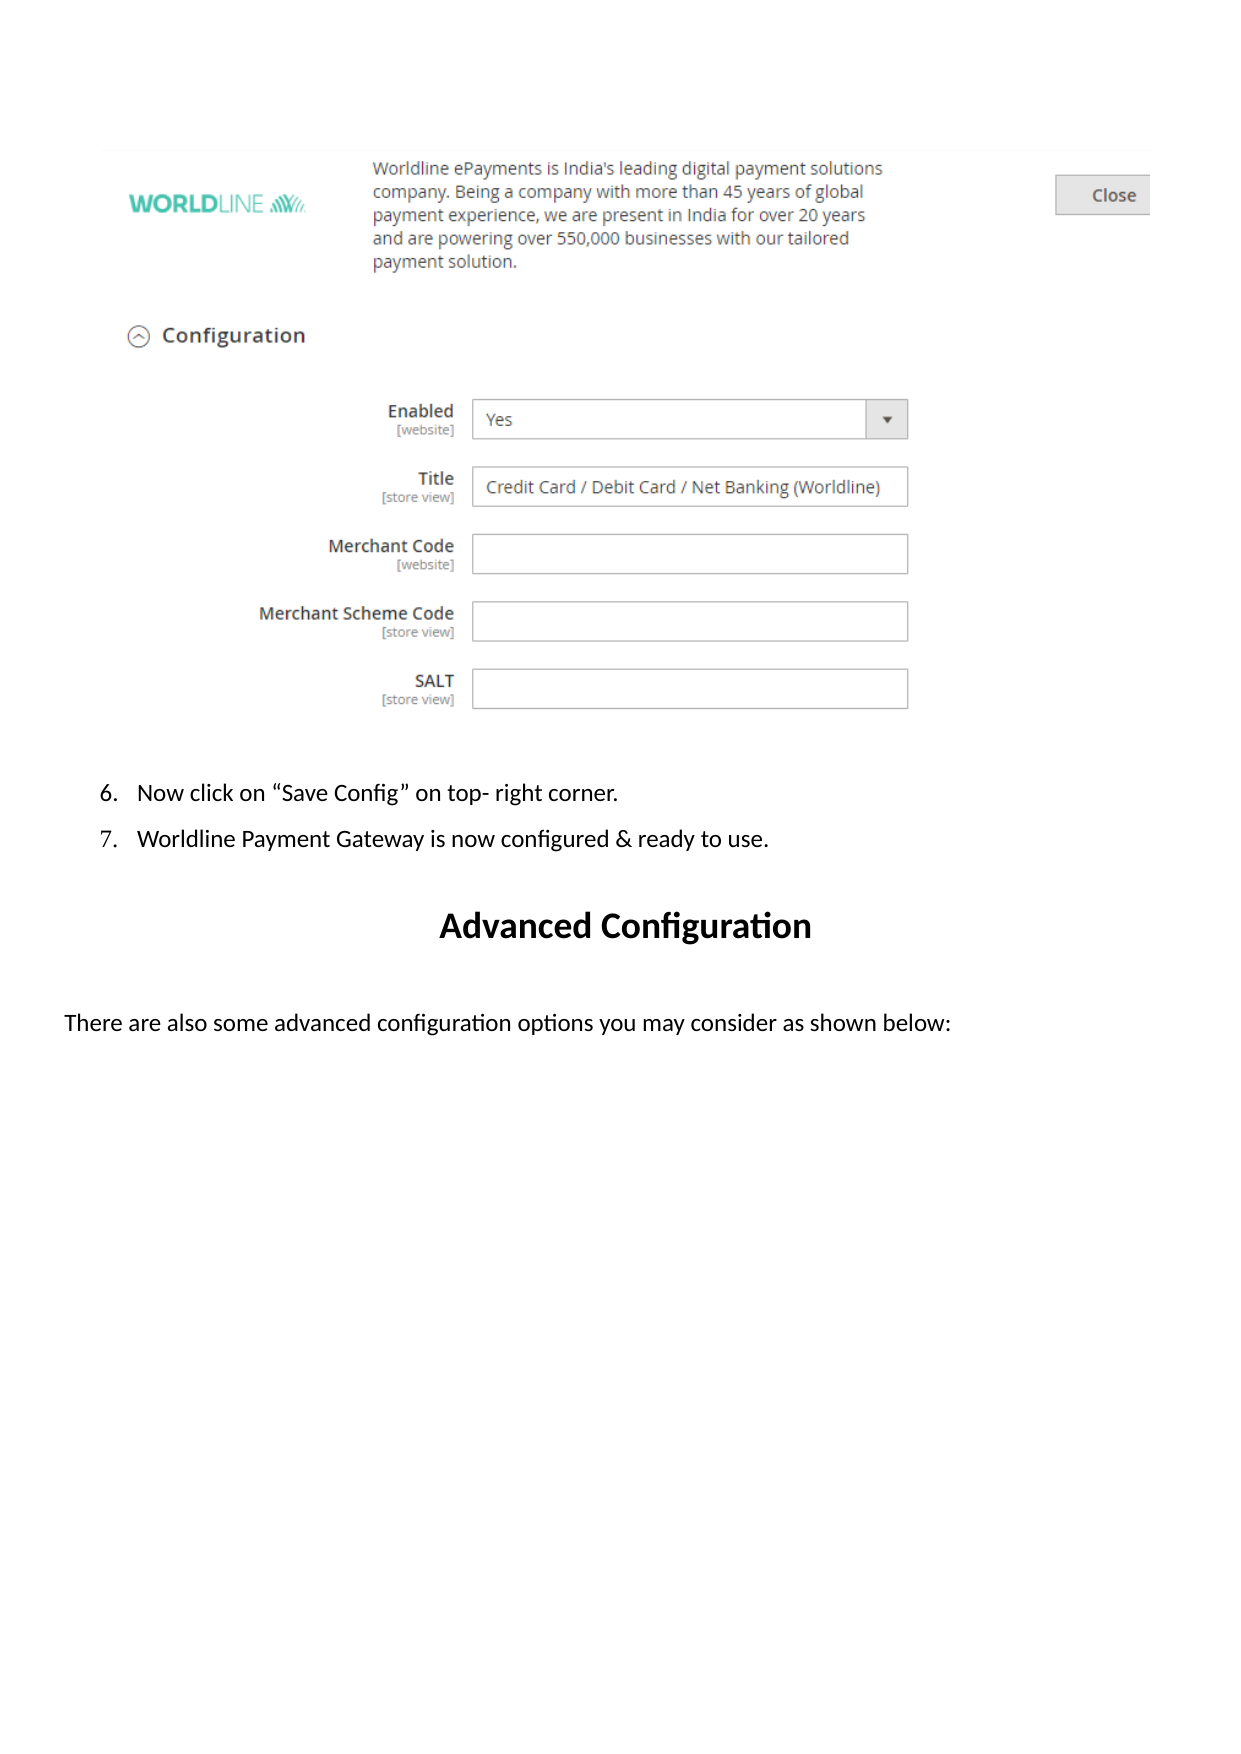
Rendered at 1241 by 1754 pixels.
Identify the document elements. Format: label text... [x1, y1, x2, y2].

text There are also some advanced configuration options you may consider as shown below: [64, 1008, 1187, 1038]
text Advanced Configuration [64, 902, 1187, 948]
list Now click on “Save Config” on top- right corner. [99, 777, 1187, 807]
list Worldline Payment Gateway is now configured & ready to use. [99, 823, 1187, 853]
picture [101, 150, 1150, 719]
